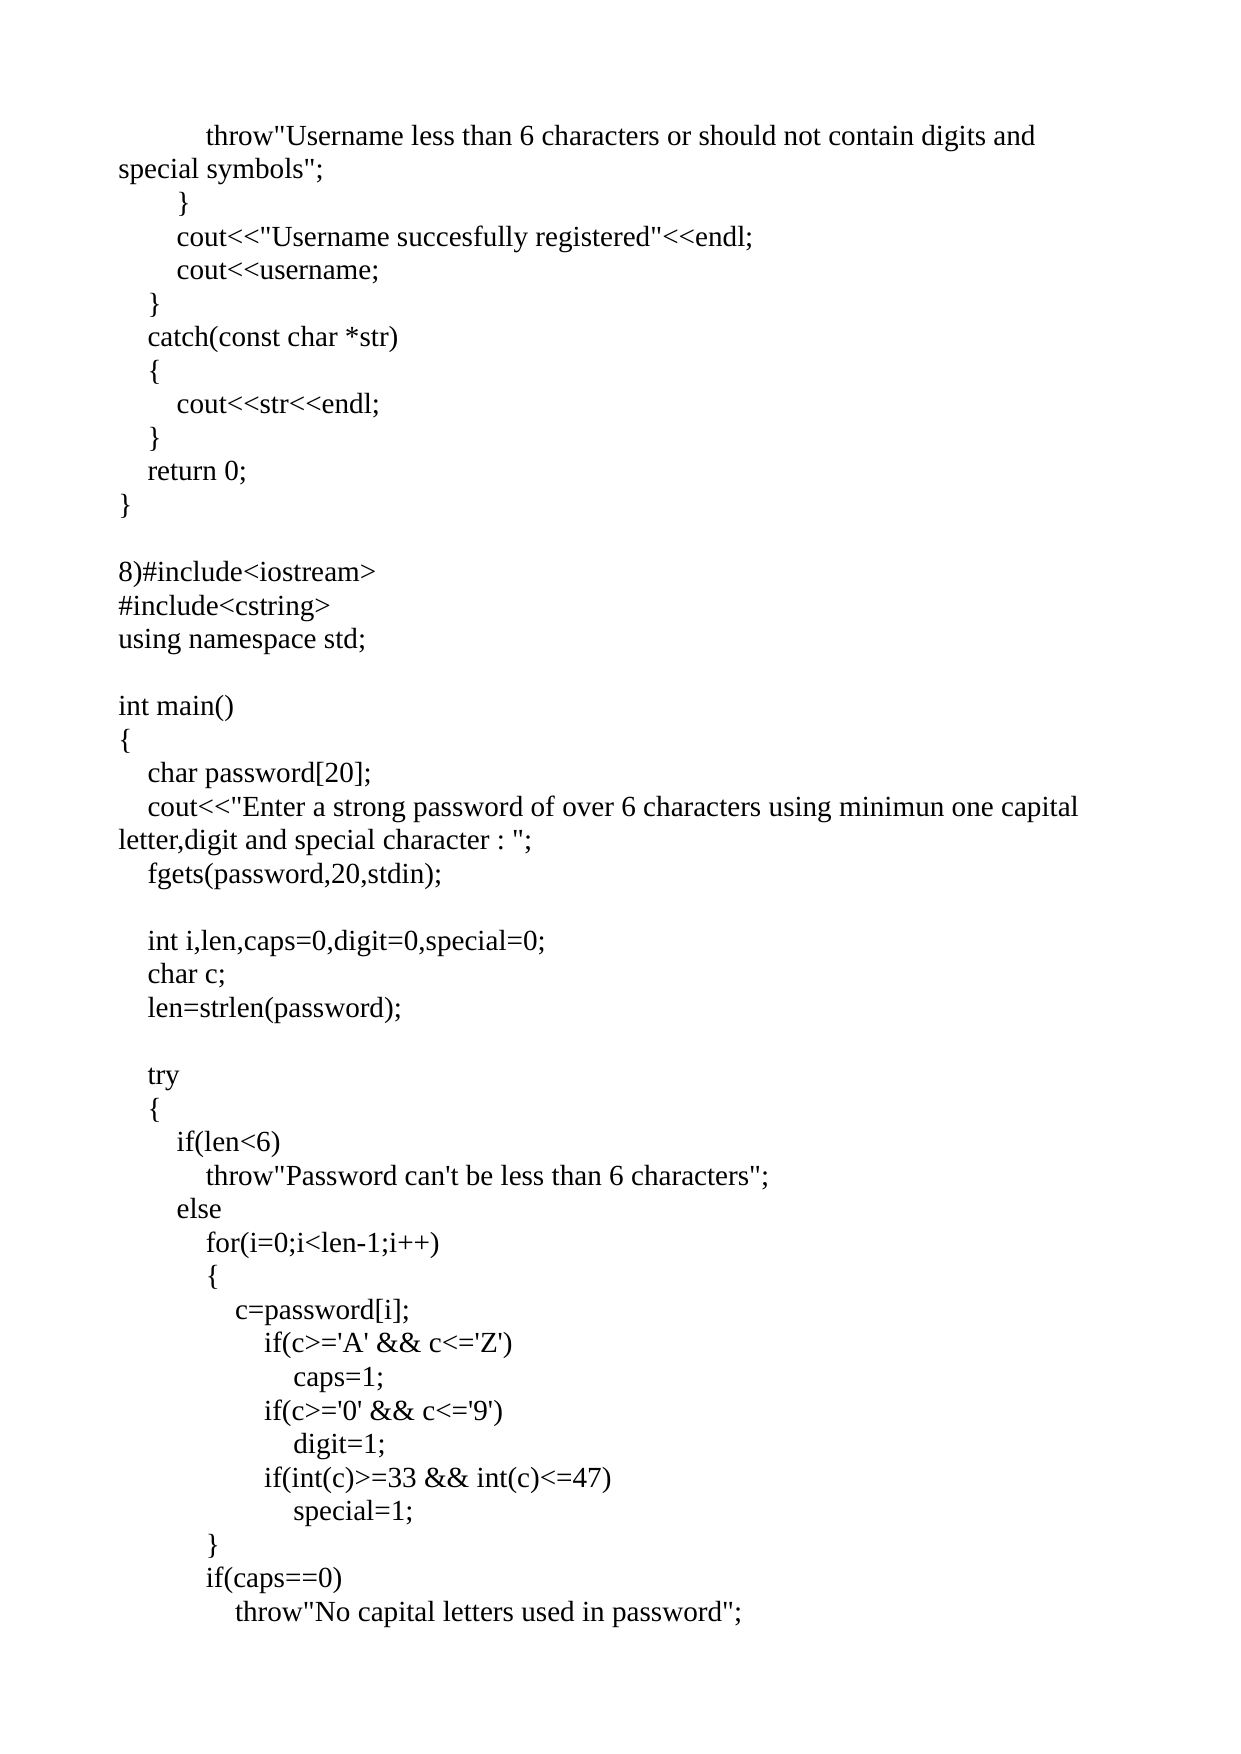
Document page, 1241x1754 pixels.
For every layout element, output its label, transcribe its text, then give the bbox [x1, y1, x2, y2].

text int main() [118, 688, 1122, 722]
text } [118, 185, 1122, 219]
text throw"Username less than 6 characters or should not contain digits and special symbols"; [118, 118, 1122, 185]
text fgets(password,20,stdin); [118, 856, 1122, 889]
text for(i=0;i<len-1;i++) [118, 1225, 1122, 1258]
text #include<cstring> [118, 588, 1122, 621]
text if(c>='A' && c<='Z') [118, 1326, 1122, 1359]
text { [118, 1091, 1122, 1124]
text try [118, 1057, 1122, 1091]
text if(c>='0' && c<='9') [118, 1393, 1122, 1426]
text cout<<str<<endl; [118, 386, 1122, 420]
text cout<<username; [118, 252, 1122, 286]
text } [118, 487, 1122, 521]
text c=password[i]; [118, 1292, 1122, 1326]
text special=1; [118, 1493, 1122, 1527]
text { [118, 353, 1122, 386]
text int i,len,caps=0,digit=0,special=0; [118, 923, 1122, 957]
text throw"Password can't be less than 6 characters"; [118, 1158, 1122, 1191]
text else [118, 1191, 1122, 1225]
text 8)#include<iostream> [118, 554, 1122, 588]
text caps=1; [118, 1359, 1122, 1393]
text if(caps==0) [118, 1560, 1122, 1594]
text return 0; [118, 453, 1122, 487]
text cout<<"Username succesfully registered"<<endl; [118, 219, 1122, 252]
text digit=1; [118, 1426, 1122, 1460]
text cout<<"Enter a strong password of over 6 characters using minimun one capital letter,digit and special character : "; [118, 789, 1122, 856]
text if(len<6) [118, 1124, 1122, 1158]
text } [118, 420, 1122, 453]
text } [118, 286, 1122, 319]
text throw"No capital letters used in password"; [118, 1594, 1122, 1627]
text char c; [118, 957, 1122, 990]
text len=strlen(password); [118, 990, 1122, 1024]
text char password[20]; [118, 755, 1122, 789]
text catch(const char *str) [118, 319, 1122, 353]
text using namespace std; [118, 621, 1122, 655]
text if(int(c)>=33 && int(c)<=47) [118, 1460, 1122, 1493]
text { [118, 722, 1122, 755]
text { [118, 1258, 1122, 1292]
text } [118, 1527, 1122, 1560]
